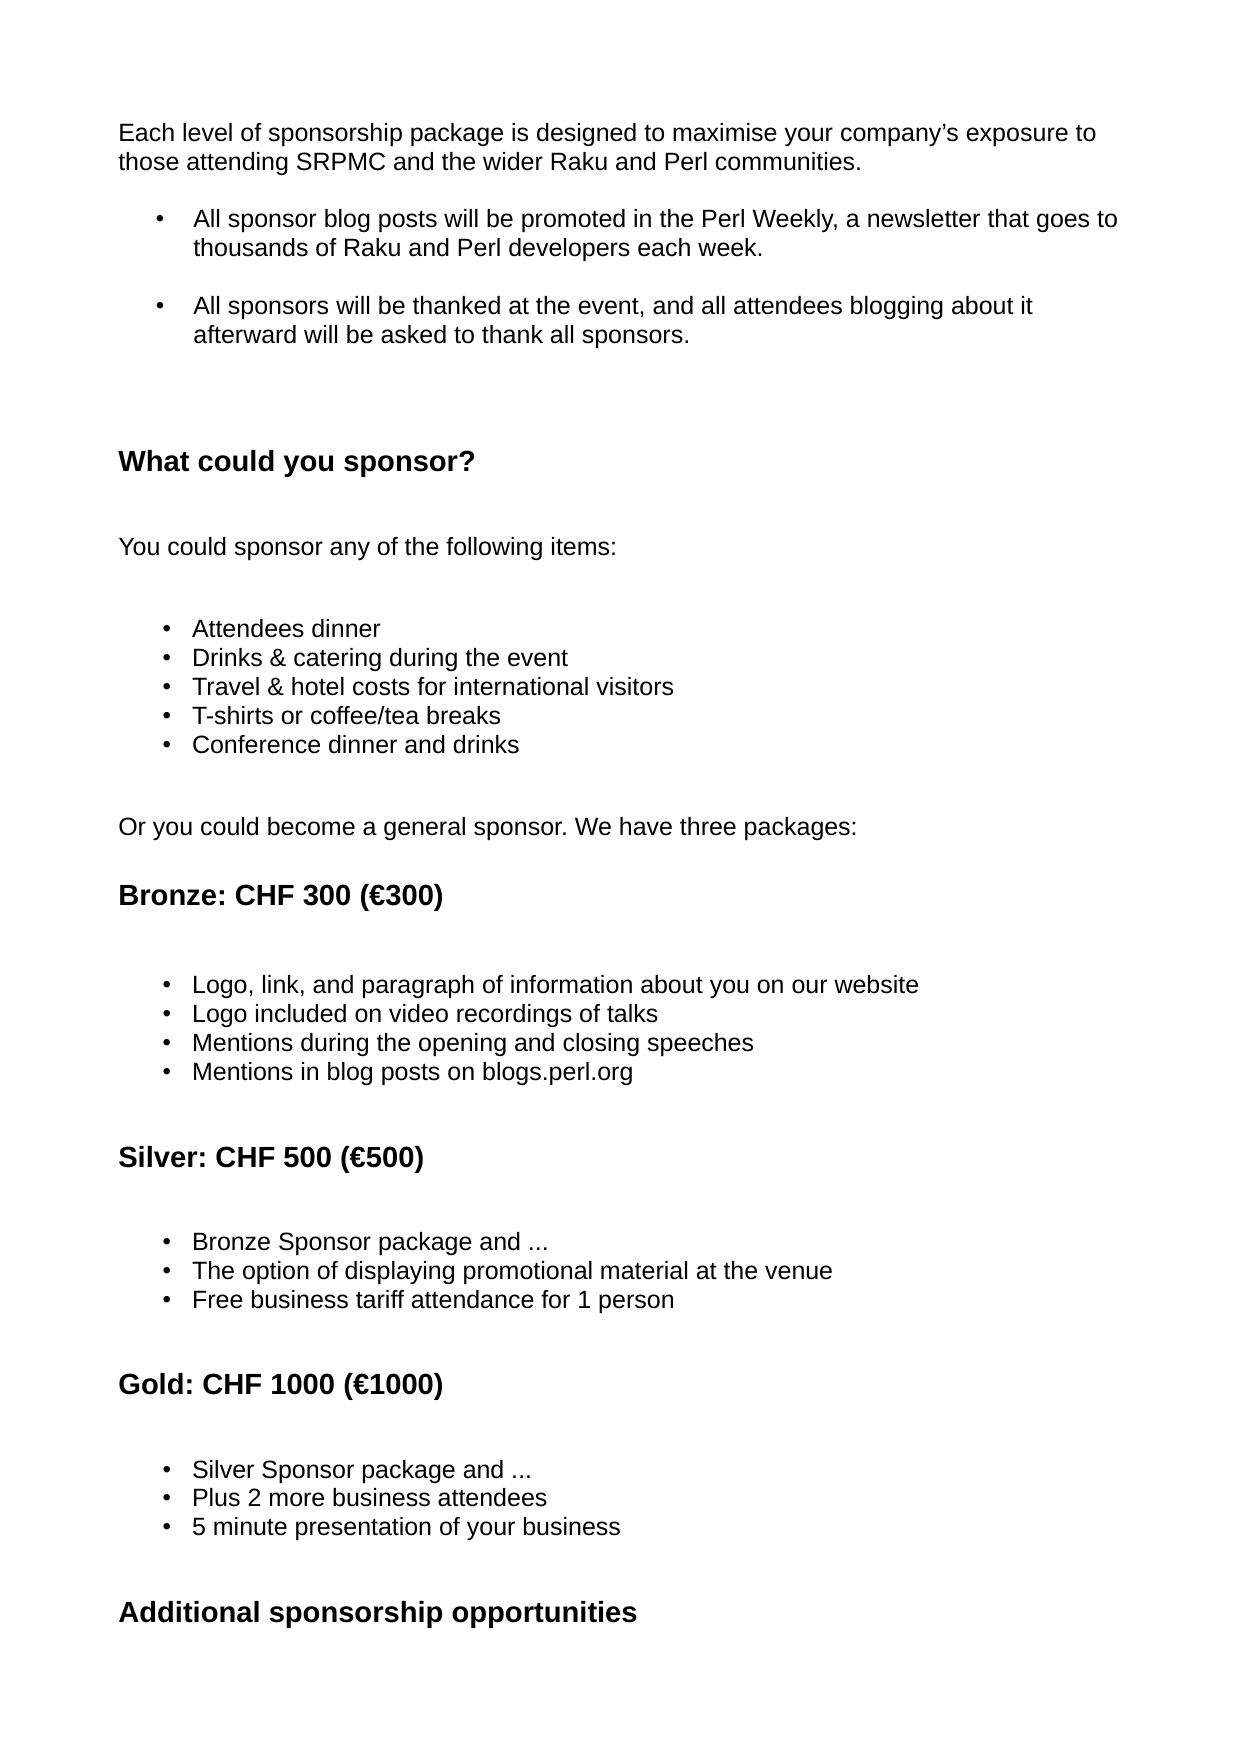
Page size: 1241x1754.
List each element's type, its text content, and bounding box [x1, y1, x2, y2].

subtitle Silver: CHF 500 (€500) [118, 1140, 1122, 1173]
subtitle What could you sponsor? [118, 444, 1122, 478]
text Or you could become a general sponsor. We have three packages: [118, 812, 1122, 841]
list Travel & hotel costs for international visitors [162, 672, 1122, 701]
list Mentions in blog posts on blogs.perl.org [162, 1057, 1122, 1086]
list Silver Sponsor package and ... [162, 1454, 1122, 1483]
list Plus 2 more business attendees [162, 1483, 1122, 1512]
list Drinks & catering during the event [162, 643, 1122, 672]
subtitle Gold: CHF 1000 (€1000) [118, 1367, 1122, 1401]
list The option of displaying promotional material at the venue [162, 1256, 1122, 1285]
list All sponsors will be thanked at the event, and all attendees blogging about it afterward will be asked to thank all sponsors. [156, 291, 1122, 348]
list All sponsor blog posts will be promoted in the Perl Weekly, a newsletter that goes to thousands of Raku and Perl developers each week. [156, 204, 1122, 262]
list T-shirts or coffee/tea breaks [162, 701, 1122, 729]
list Logo, link, and paragraph of information about you on our website [162, 971, 1122, 999]
list Logo included on video recordings of talks [162, 999, 1122, 1028]
text those attending SRPMC and the wider Raku and Perl communities. [118, 147, 1122, 176]
subtitle Bronze: CHF 300 (€300) [118, 878, 1122, 912]
list Bronze Sponsor package and ... [162, 1227, 1122, 1256]
text Additional sponsorship opportunities [118, 1595, 1122, 1628]
list Conference dinner and drinks [162, 729, 1122, 758]
list 5 minute presentation of your business [162, 1512, 1122, 1541]
list Mentions during the opening and closing speeches [162, 1028, 1122, 1057]
text You could sponsor any of the following items: [118, 532, 1122, 560]
list Attendees dinner [162, 614, 1122, 643]
list Free business tariff attendance for 1 person [162, 1285, 1122, 1313]
text Each level of sponsorship package is designed to maximise your company’s exposure to [118, 118, 1122, 147]
